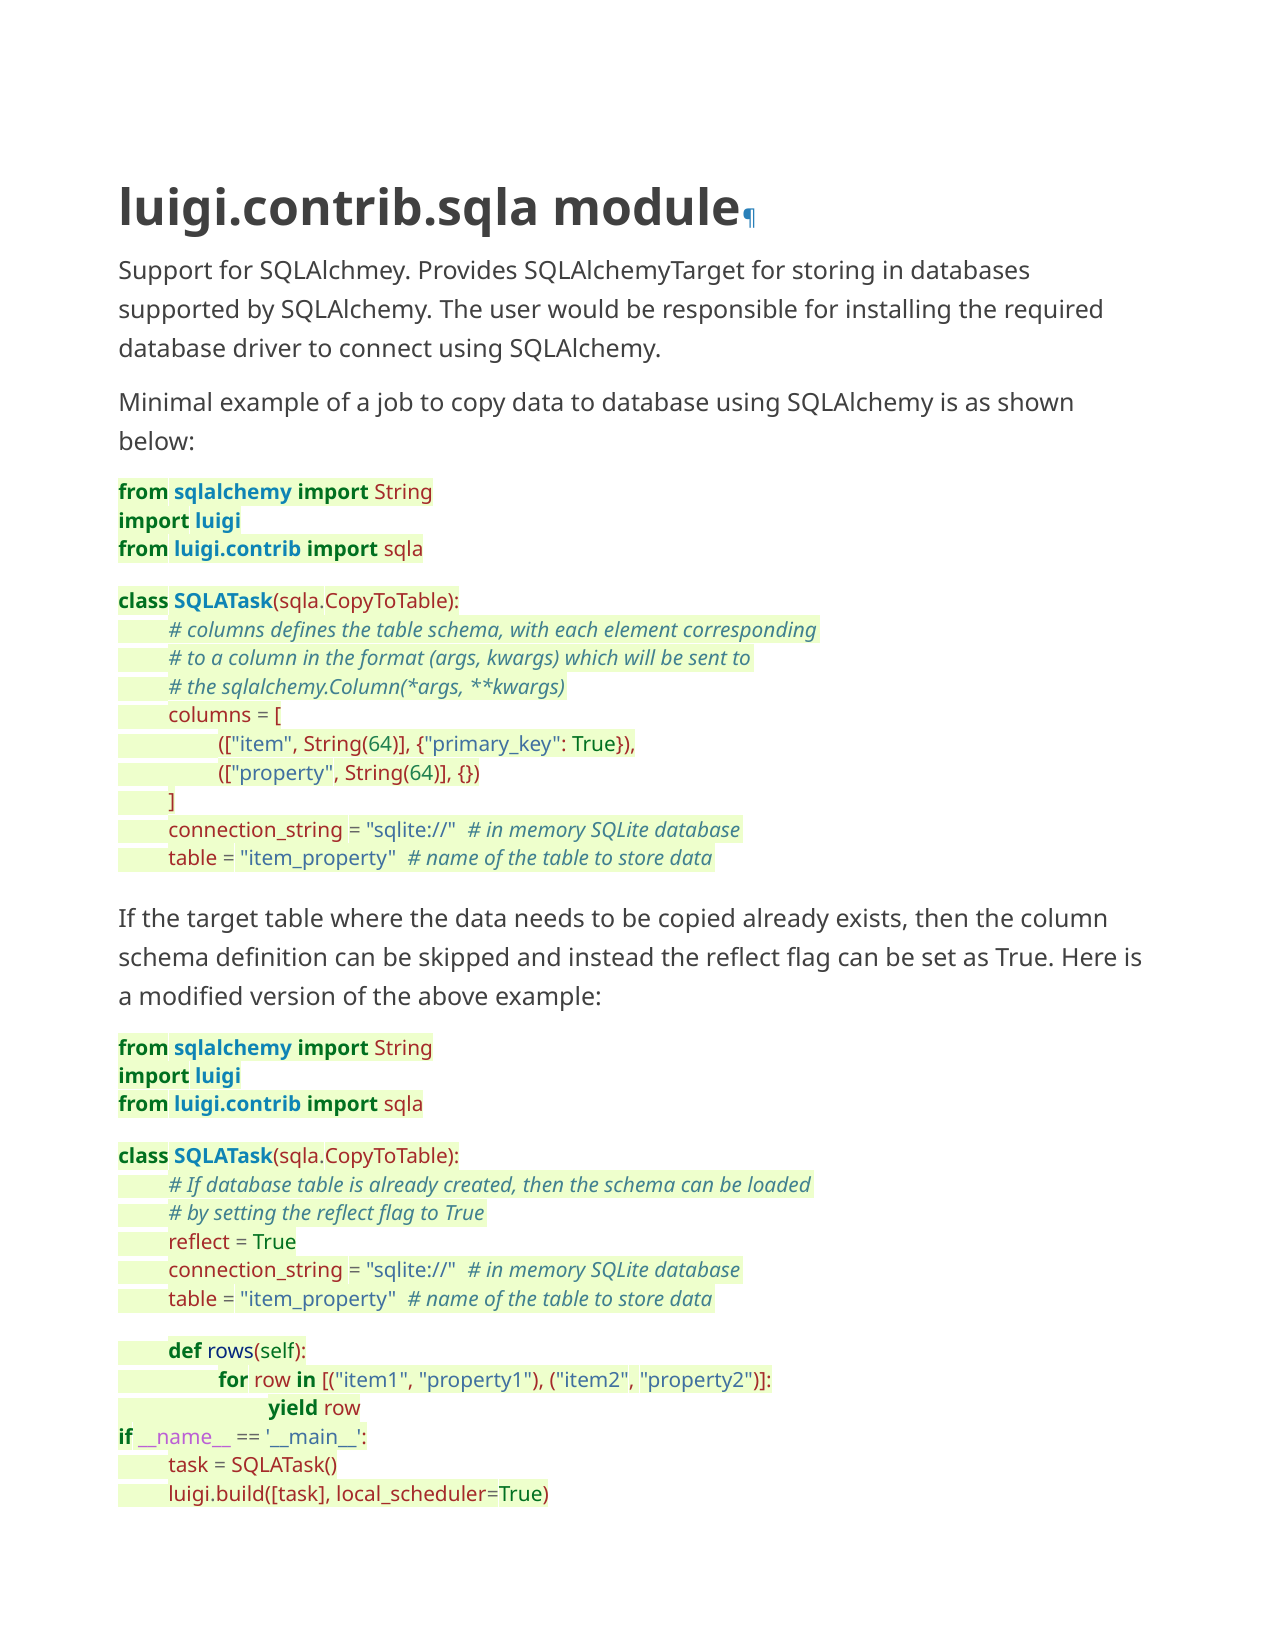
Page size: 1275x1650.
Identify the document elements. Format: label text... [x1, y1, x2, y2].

text import luigi [118, 506, 1157, 534]
text Support for SQLAlchmey. Provides SQLAlchemyTarget for storing in databases supported by SQLAlchemy. The user would be responsible for installing the required database driver to connect using SQLAlchemy. [118, 252, 1157, 365]
text (["item", String(64)], {"primary_key": True}), [118, 729, 1157, 758]
text from sqlalchemy import String [118, 1033, 1157, 1061]
text # the sqlalchemy.Column(*args, **kwargs) [118, 672, 1157, 701]
text # If database table is already created, then the schema can be loaded [118, 1170, 1157, 1198]
text task = SQLATask() [118, 1450, 1157, 1479]
text ] [118, 786, 1157, 815]
text class SQLATask(sqla.CopyToTable): [118, 586, 1157, 615]
text reflect = True [118, 1227, 1157, 1256]
text If the target table where the data needs to be copied already exists, then the column schema definition can be skipped and instead the reflect flag can be set as True. Here is a modified version of the above example: [118, 901, 1157, 1013]
text class SQLATask(sqla.CopyToTable): [118, 1142, 1157, 1170]
text # columns defines the table schema, with each element corresponding [118, 615, 1157, 643]
text def rows(self): [118, 1336, 1157, 1365]
text if __name__ == '__main__': [118, 1422, 1157, 1450]
text # by setting the reflect flag to True [118, 1198, 1157, 1227]
text # to a column in the format (args, kwargs) which will be sent to [118, 643, 1157, 672]
text connection_string = "sqlite://" # in memory SQLite database [118, 1256, 1157, 1284]
text yield row [118, 1393, 1157, 1422]
text table = "item_property" # name of the table to store data [118, 1284, 1157, 1313]
text Minimal example of a job to copy data to database using SQLAlchemy is as shown below: [118, 384, 1157, 458]
text for row in [("item1", "property1"), ("item2", "property2")]: [118, 1365, 1157, 1393]
text from luigi.contrib import sqla [118, 1089, 1157, 1118]
text columns = [ [118, 701, 1157, 729]
text (["property", String(64)], {}) [118, 758, 1157, 786]
text luigi.build([task], local_scheduler=True) [118, 1479, 1157, 1507]
text from luigi.contrib import sqla [118, 534, 1157, 563]
text connection_string = "sqlite://" # in memory SQLite database [118, 815, 1157, 843]
text table = "item_property" # name of the table to store data [118, 843, 1157, 872]
text from sqlalchemy import String [118, 477, 1157, 506]
subtitle luigi.contrib.sqla module¶ [118, 172, 1157, 240]
text import luigi [118, 1061, 1157, 1089]
